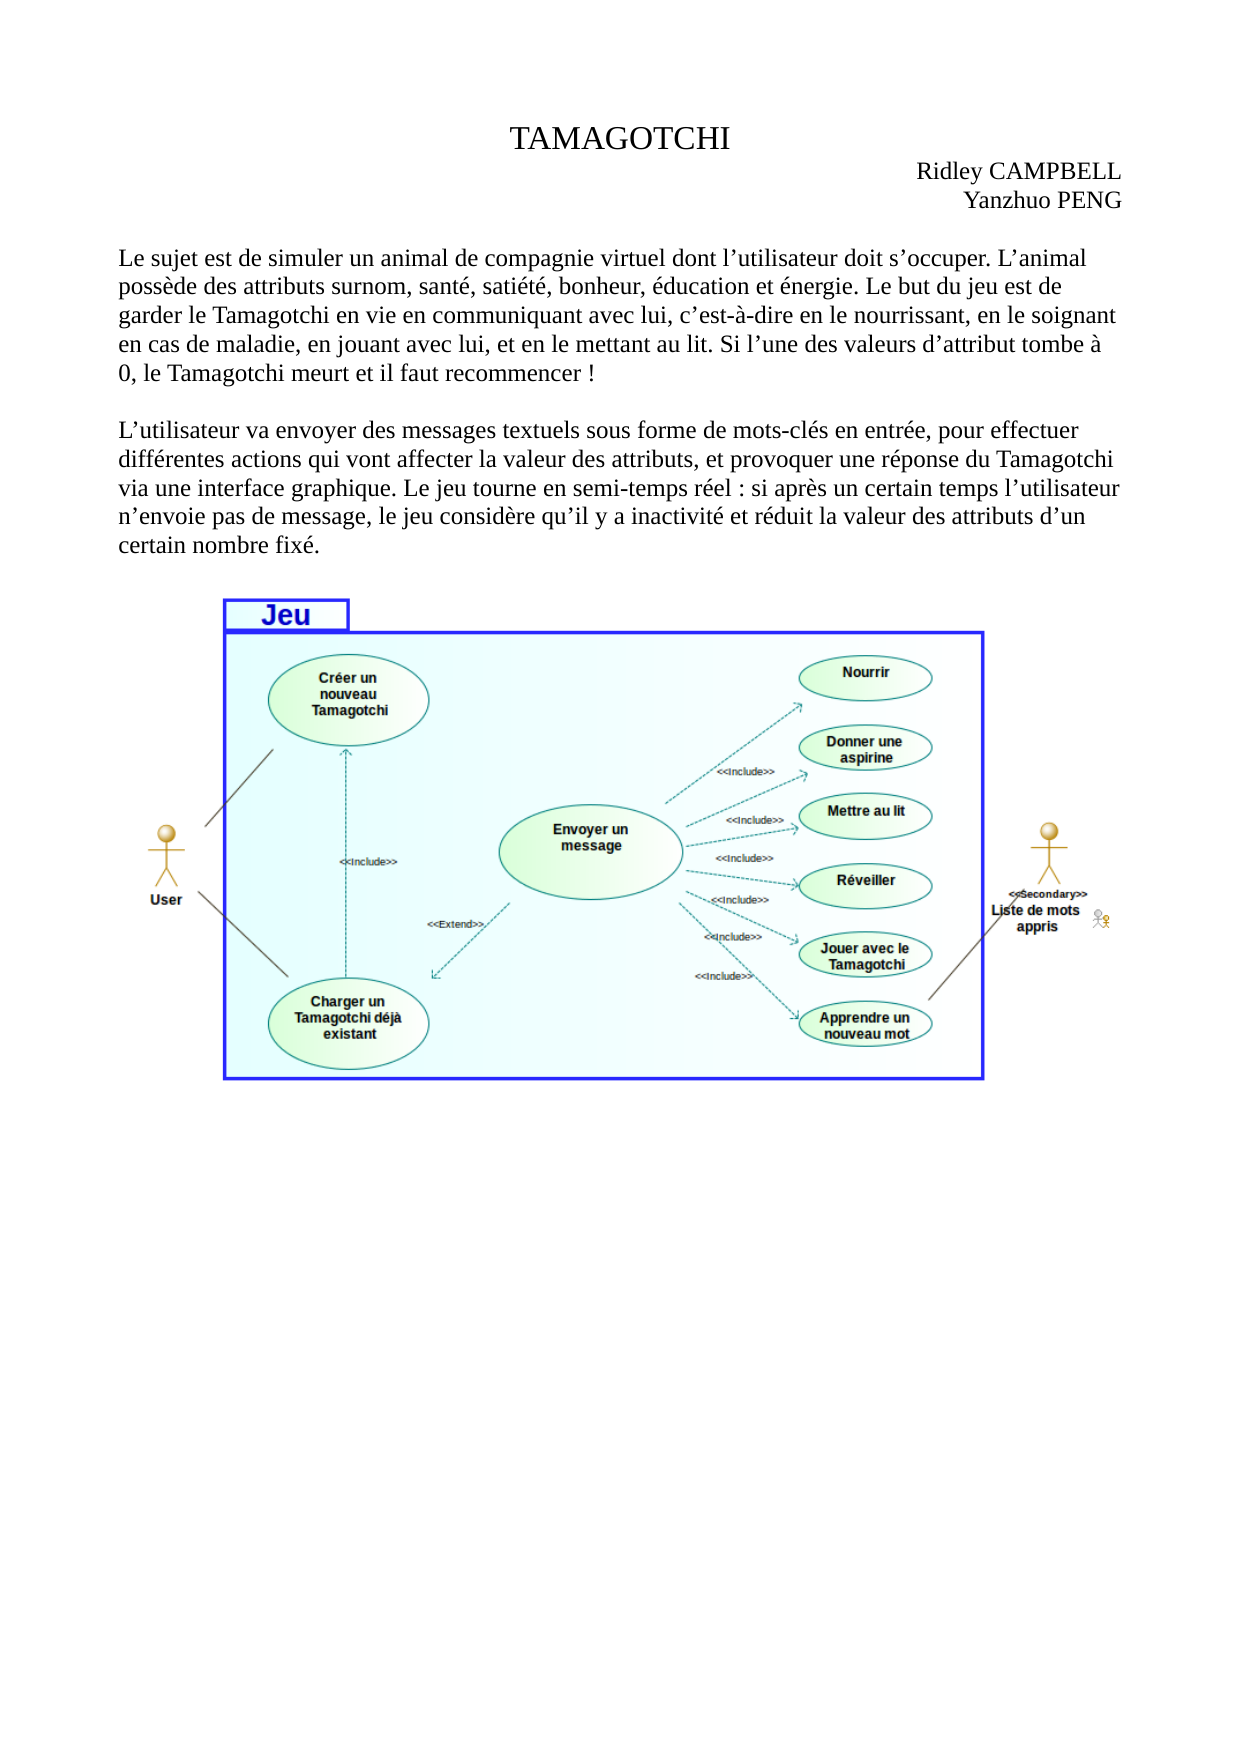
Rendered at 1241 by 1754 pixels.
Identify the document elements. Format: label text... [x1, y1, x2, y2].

text Ridley CAMPBELL [118, 156, 1122, 185]
text L’utilisateur va envoyer des messages textuels sous forme de mots-clés en entrée, pour effectuer différentes actions qui vont affecter la valeur des attributs, et provoquer une réponse du Tamagotchi via une interface graphique. Le jeu tourne en semi-temps réel : si après un certain temps l’utilisateur n’envoie pas de message, le jeu considère qu’il y a inactivité et réduit la valeur des attributs d’un certain nombre fixé. [118, 415, 1122, 559]
text TAMAGOTCHI [118, 118, 1122, 156]
text Le sujet est de simuler un animal de compagnie virtuel dont l’utilisateur doit s’occuper. L’animal possède des attributs surnom, santé, satiété, bonheur, éducation et énergie. Le but du jeu est de garder le Tamagotchi en vie en communiquant avec lui, c’est-à-dire en le nourrissant, en le soignant en cas de maladie, en jouant avec lui, et en le mettant au lit. Si l’une des valeurs d’attribut tombe à 0, le Tamagotchi meurt et il faut recommencer ! [118, 243, 1122, 386]
picture [118, 587, 1123, 1092]
text Yanzhuo PENG [118, 185, 1122, 214]
